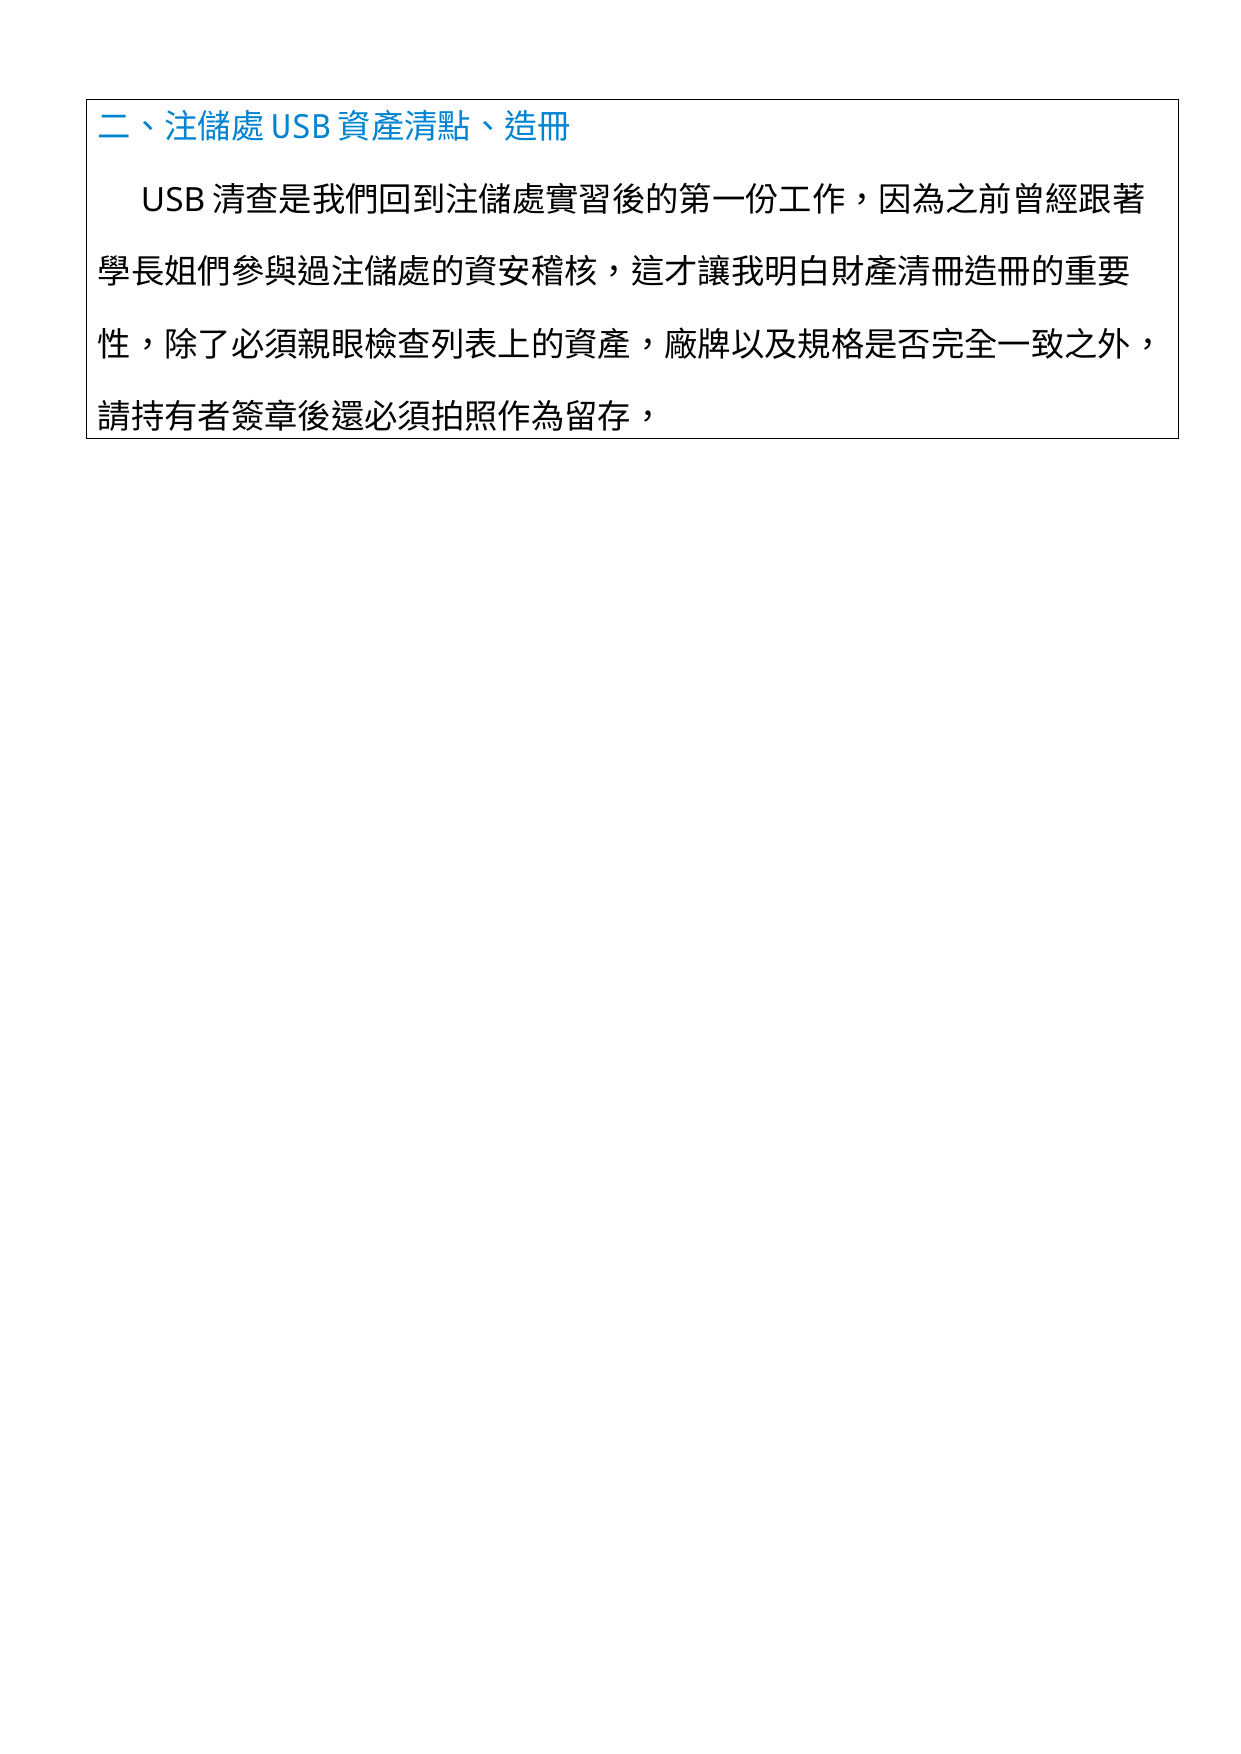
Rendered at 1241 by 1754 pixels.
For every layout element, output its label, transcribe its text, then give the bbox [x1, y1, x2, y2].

table_header 二、注儲處USB資產清點、造冊 USB清查是我們回到注儲處實習後的第一份工作，因為之前曾經跟著學長姐們參與過注儲處的資安稽核，這才讓我明白財產清冊造冊的重要性，除了必須親眼檢查列表上的資產，廠牌以及規格是否完全一致之外，請持有者簽章後還必須拍照作為留存， [87, 100, 1178, 438]
